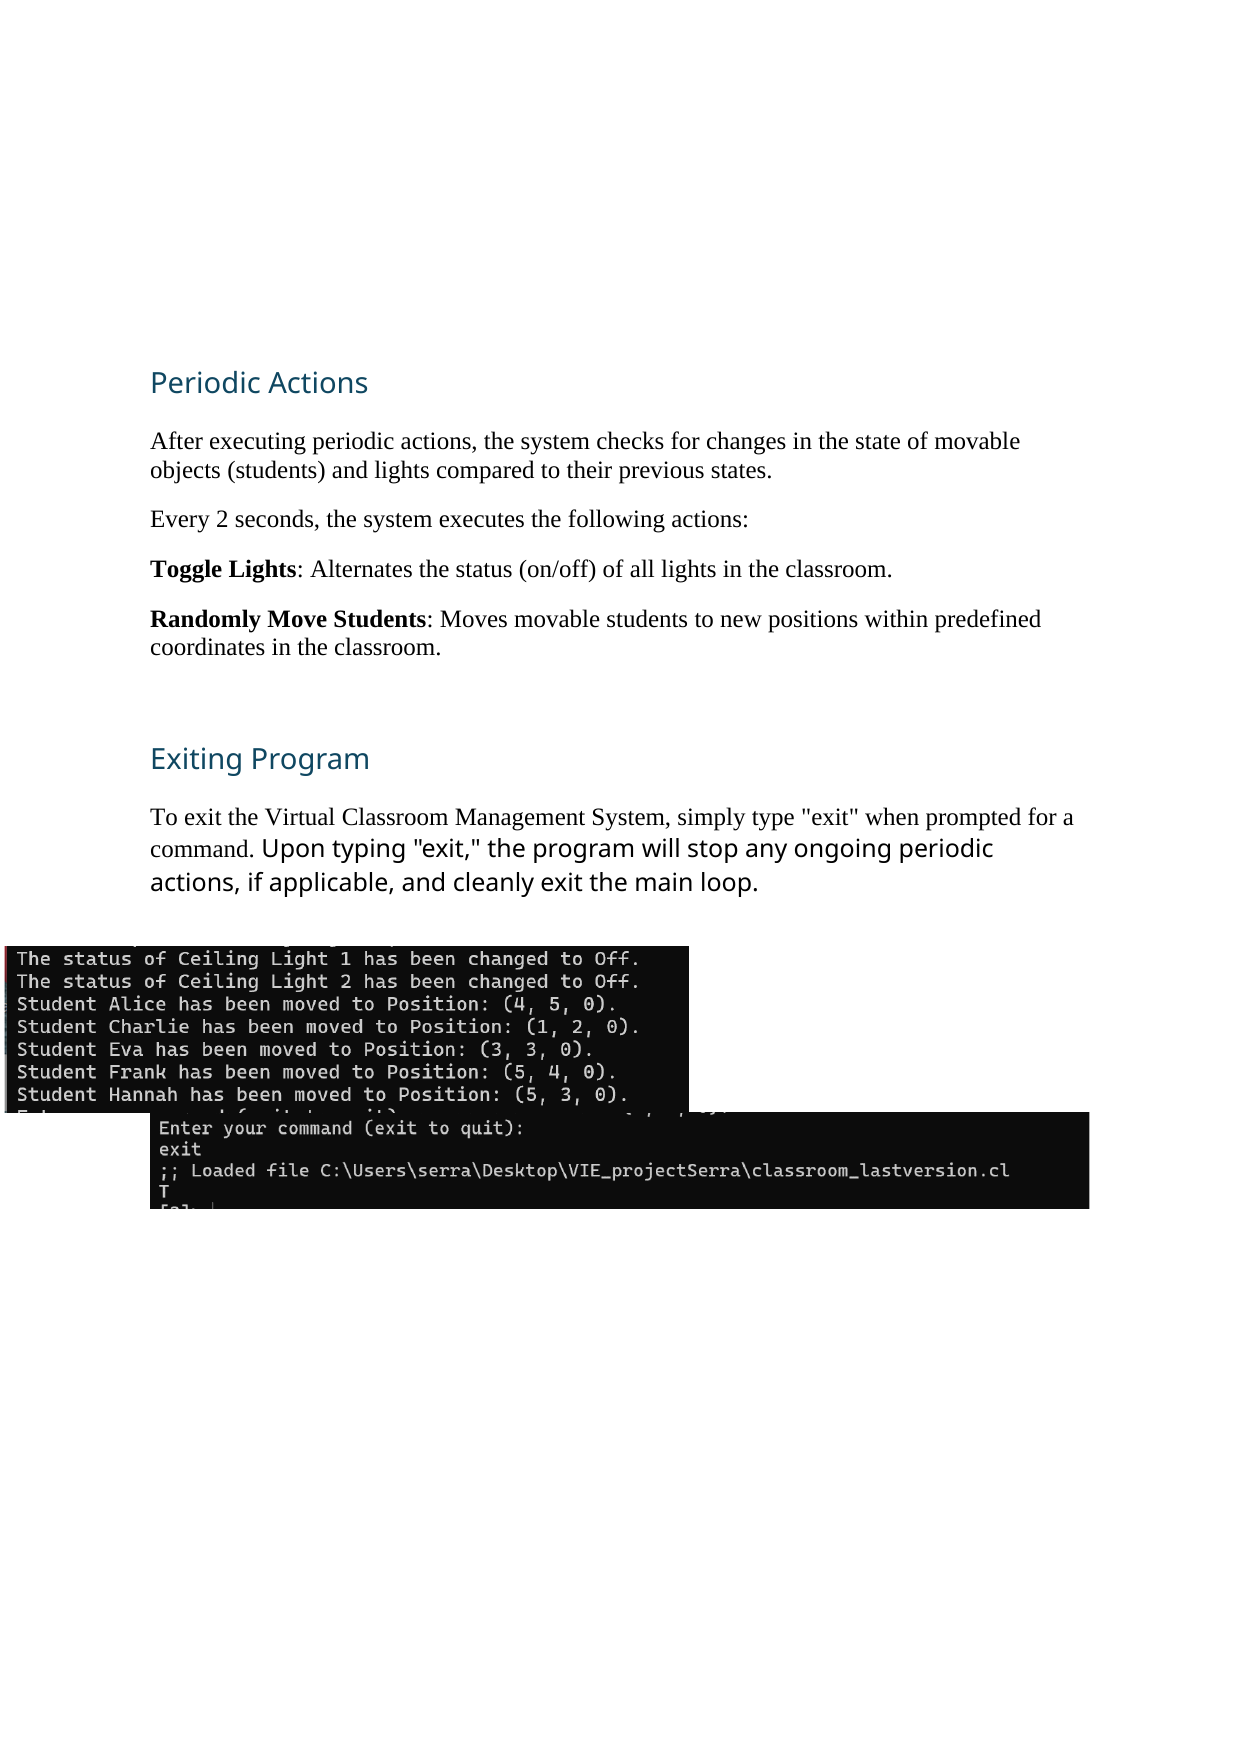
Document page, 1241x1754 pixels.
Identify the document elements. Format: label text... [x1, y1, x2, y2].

text Every 2 seconds, the system executes the following actions: [150, 504, 1090, 533]
subtitle Periodic Actions [150, 362, 1090, 402]
text After executing periodic actions, the system checks for changes in the state of movable objects (students) and lights compared to their previous states. [150, 426, 1090, 484]
text To exit the Virtual Classroom Management System, simply type "exit" when prompted for a command. Upon typing "exit," the program will stop any ongoing periodic actions, if applicable, and cleanly exit the main loop. [150, 802, 1090, 899]
subtitle Exiting Program [150, 738, 1090, 778]
text Randomly Move Students: Moves movable students to new positions within predefined coordinates in the classroom. [150, 604, 1090, 661]
text Toggle Lights: Alternates the status (on/off) of all lights in the classroom. [150, 554, 1090, 583]
